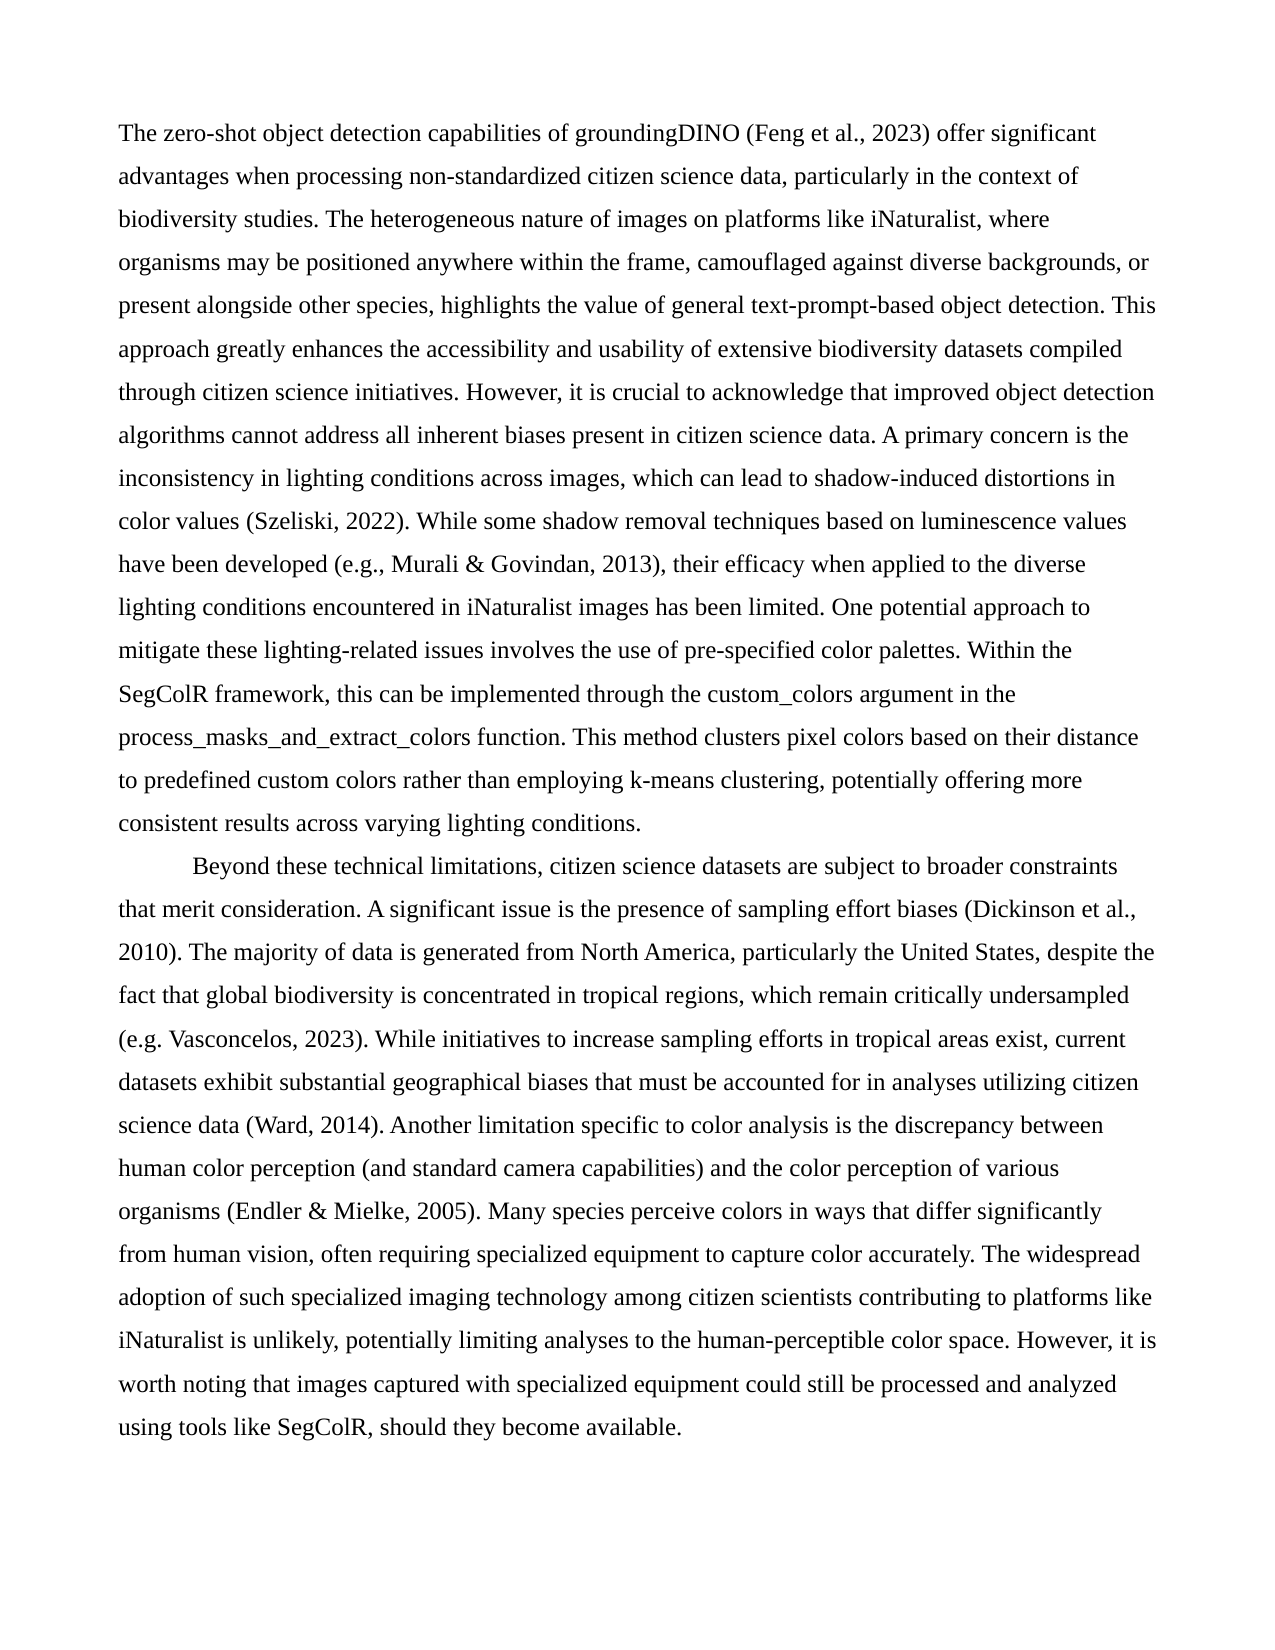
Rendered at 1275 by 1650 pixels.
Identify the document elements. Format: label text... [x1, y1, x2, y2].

text Beyond these technical limitations, citizen science datasets are subject to broader constraints that merit consideration. A significant issue is the presence of sampling effort biases (Dickinson et al., 2010). The majority of data is generated from North America, particularly the United States, despite the fact that global biodiversity is concentrated in tropical regions, which remain critically undersampled (e.g. Vasconcelos, 2023). While initiatives to increase sampling efforts in tropical areas exist, current datasets exhibit substantial geographical biases that must be accounted for in analyses utilizing citizen science data (Ward, 2014). Another limitation specific to color analysis is the discrepancy between human color perception (and standard camera capabilities) and the color perception of various organisms (Endler & Mielke, 2005). Many species perceive colors in ways that differ significantly from human vision, often requiring specialized equipment to capture color accurately. The widespread adoption of such specialized imaging technology among citizen scientists contributing to platforms like iNaturalist is unlikely, potentially limiting analyses to the human-perceptible color space. However, it is worth noting that images captured with specialized equipment could still be processed and analyzed using tools like SegColR, should they become available. [118, 851, 1157, 1441]
text The zero-shot object detection capabilities of groundingDINO (Feng et al., 2023) offer significant advantages when processing non-standardized citizen science data, particularly in the context of biodiversity studies. The heterogeneous nature of images on platforms like iNaturalist, where organisms may be positioned anywhere within the frame, camouflaged against diverse backgrounds, or present alongside other species, highlights the value of general text-prompt-based object detection. This approach greatly enhances the accessibility and usability of extensive biodiversity datasets compiled through citizen science initiatives. However, it is crucial to acknowledge that improved object detection algorithms cannot address all inherent biases present in citizen science data. A primary concern is the inconsistency in lighting conditions across images, which can lead to shadow-induced distortions in color values (Szeliski, 2022). While some shadow removal techniques based on luminescence values have been developed (e.g., Murali & Govindan, 2013), their efficacy when applied to the diverse lighting conditions encountered in iNaturalist images has been limited. One potential approach to mitigate these lighting-related issues involves the use of pre-specified color palettes. Within the SegColR framework, this can be implemented through the custom_colors argument in the process_masks_and_extract_colors function. This method clusters pixel colors based on their distance to predefined custom colors rather than employing k-means clustering, potentially offering more consistent results across varying lighting conditions. [118, 118, 1157, 837]
